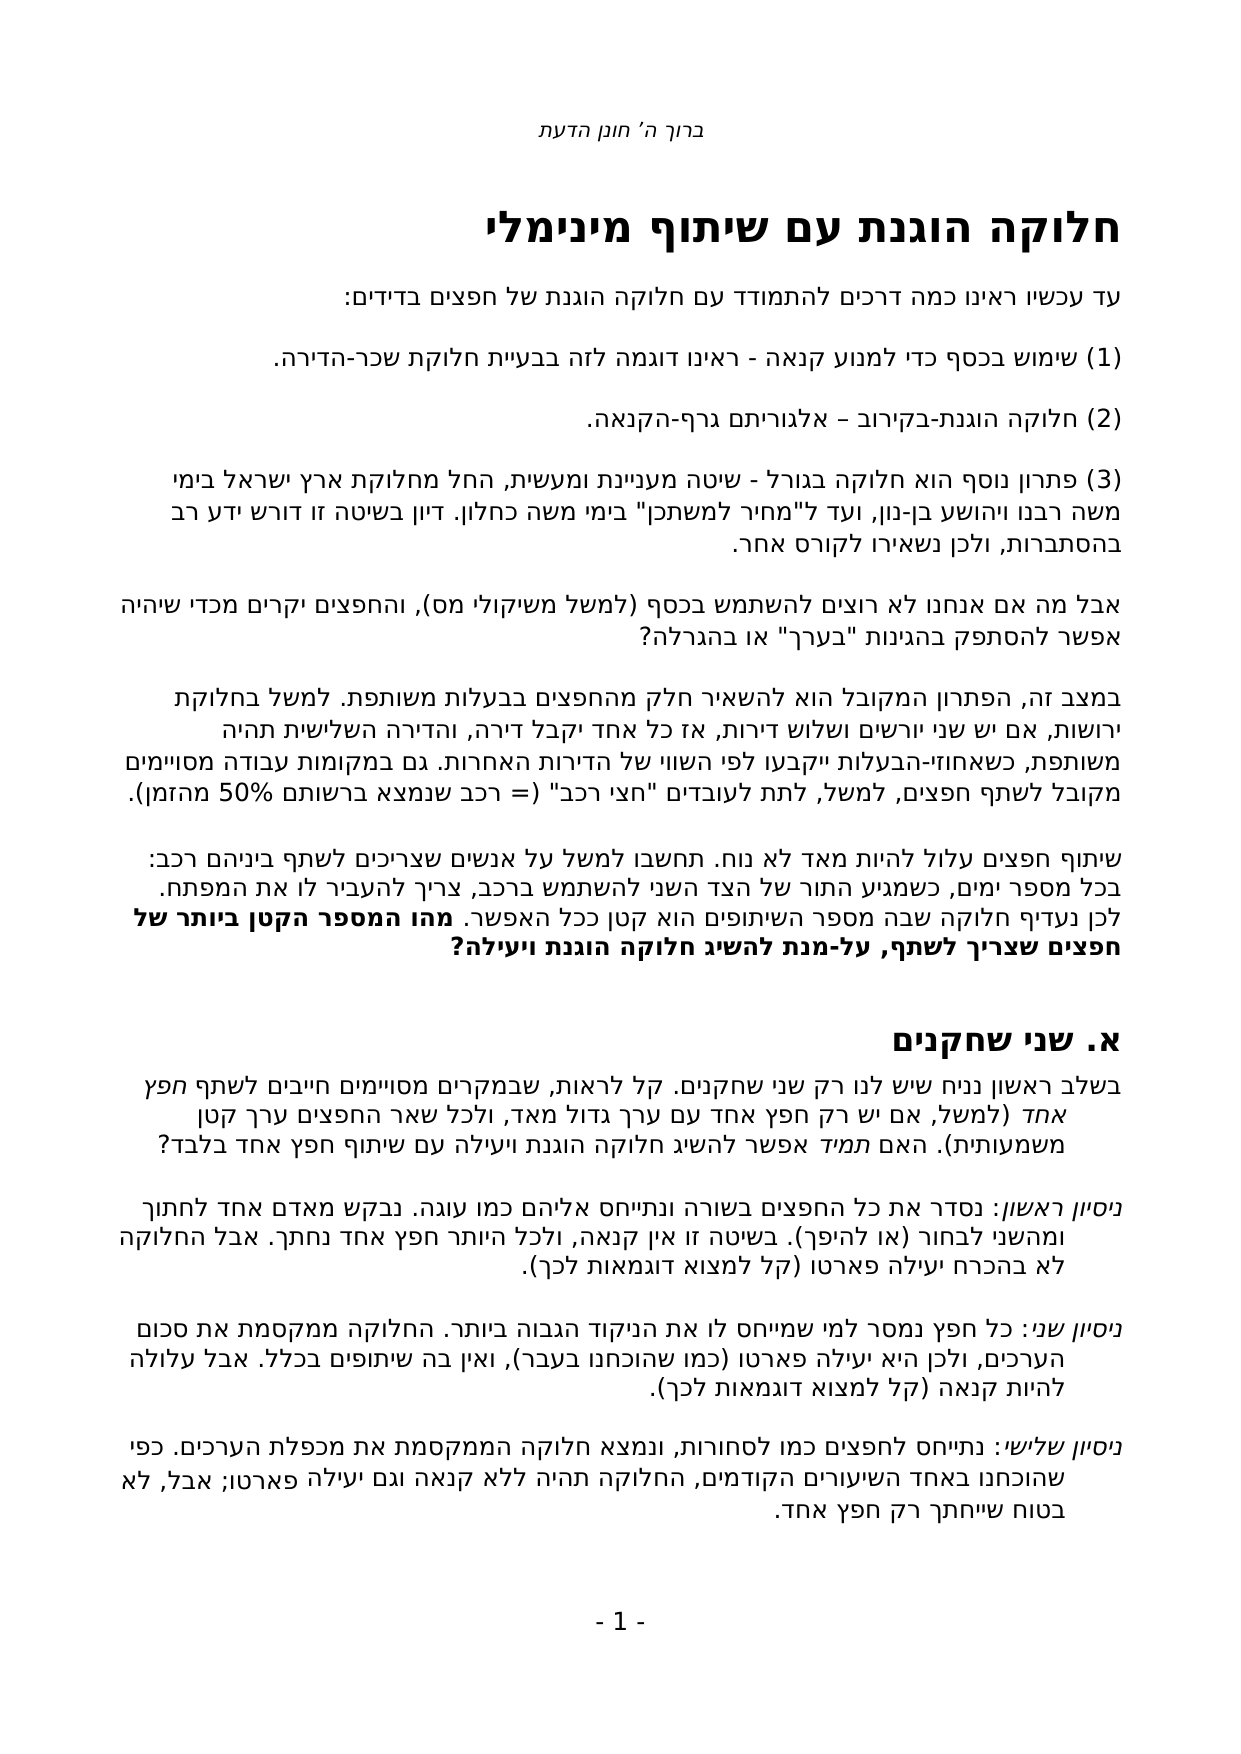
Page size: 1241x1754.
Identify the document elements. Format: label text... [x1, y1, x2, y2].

text (3) פתרון נוסף הוא חלוקה בגורל - שיטה מעניינת ומעשית, החל מחלוקת ארץ ישראל בימי משה רבנו ויהושע בן-נון, ועד ל"מחיר למשתכן" בימי משה כחלון. דיון בשיטה זו דורש ידע רב בהסתברות, ולכן נשאירו לקורס אחר. [118, 466, 1122, 561]
text (1) שימוש בכסף כדי למנוע קנאה - ראינו דוגמה לזה בבעיית חלוקת שכר-הדירה. [118, 343, 1122, 375]
text ניסיון שני: כל חפץ נמסר למי שמייחס לו את הניקוד הגבוה ביותר. החלוקה ממקסמת את סכום הערכים, ולכן היא יעילה פארטו (כמו שהוכחנו בעבר), ואין בה שיתופים בכלל. אבל עלולה להיות קנאה (קל למצוא דוגמאות לכך). [118, 1315, 1122, 1402]
text במצב זה, הפתרון המקובל הוא להשאיר חלק מהחפצים בבעלות משותפת. למשל בחלוקת ירושות, אם יש שני יורשים ושלוש דירות, אז כל אחד יקבל דירה, והדירה השלישית תהיה משותפת, כשאחוזי-הבעלות ייקבעו לפי השווי של הדירות האחרות. גם במקומות עבודה מסויימים מקובל לשתף חפצים, למשל, לתת לעובדים "חצי רכב" (= רכב שנמצא ברשותם 50% מהזמן). [118, 683, 1122, 810]
text ניסיון ראשון: נסדר את כל החפצים בשורה ונתייחס אליהם כמו עוגה. נבקש מאדם אחד לחתוך ומהשני לבחור (או להיפך). בשיטה זו אין קנאה, ולכל היותר חפץ אחד נחתך. אבל החלוקה לא בהכרח יעילה פארטו (קל למצוא דוגמאות לכך). [118, 1193, 1122, 1281]
subtitle חלוקה הוגנת עם שיתוף מינימלי [118, 201, 1122, 252]
text (2) חלוקה הוגנת-בקירוב – אלגוריתם גרף-הקנאה. [118, 404, 1122, 436]
text שיתוף חפצים עלול להיות מאד לא נוח. תחשבו למשל על אנשים שצריכים לשתף ביניהם רכב: בכל מספר ימים, כשמגיע התור של הצד השני להשתמש ברכב, צריך להעביר לו את המפתח. לכן נעדיף חלוקה שבה מספר השיתופים הוא קטן ככל האפשר. מהו המספר הקטן ביותר של חפצים שצריך לשתף, על-מנת להשיג חלוקה הוגנת ויעילה? [118, 844, 1122, 961]
text עד עכשיו ראינו כמה דרכים להתמודד עם חלוקה הוגנת של חפצים בדידים: [118, 282, 1122, 313]
text ניסיון שלישי: נתייחס לחפצים כמו לסחורות, ונמצא חלוקה הממקסמת את מכפלת הערכים. כפי שהוכחנו באחד השיעורים הקודמים, החלוקה תהיה ללא קנאה וגם יעילה פארטו; אבל, לא בטוח שייחתך רק חפץ אחד. [118, 1432, 1122, 1524]
text אבל מה אם אנחנו לא רוצים להשתמש בכסף (למשל משיקולי מס), והחפצים יקרים מכדי שיהיה אפשר להסתפק בהגינות "בערך" או בהגרלה? [118, 590, 1122, 654]
subtitle א. שני שחקנים [118, 1020, 1122, 1059]
text בשלב ראשון נניח שיש לנו רק שני שחקנים. קל לראות, שבמקרים מסויימים חייבים לשתף חפץ אחד (למשל, אם יש רק חפץ אחד עם ערך גדול מאד, ולכל שאר החפצים ערך קטן משמעותית). האם תמיד אפשר להשיג חלוקה הוגנת ויעילה עם שיתוף חפץ אחד בלבד? [118, 1072, 1122, 1159]
